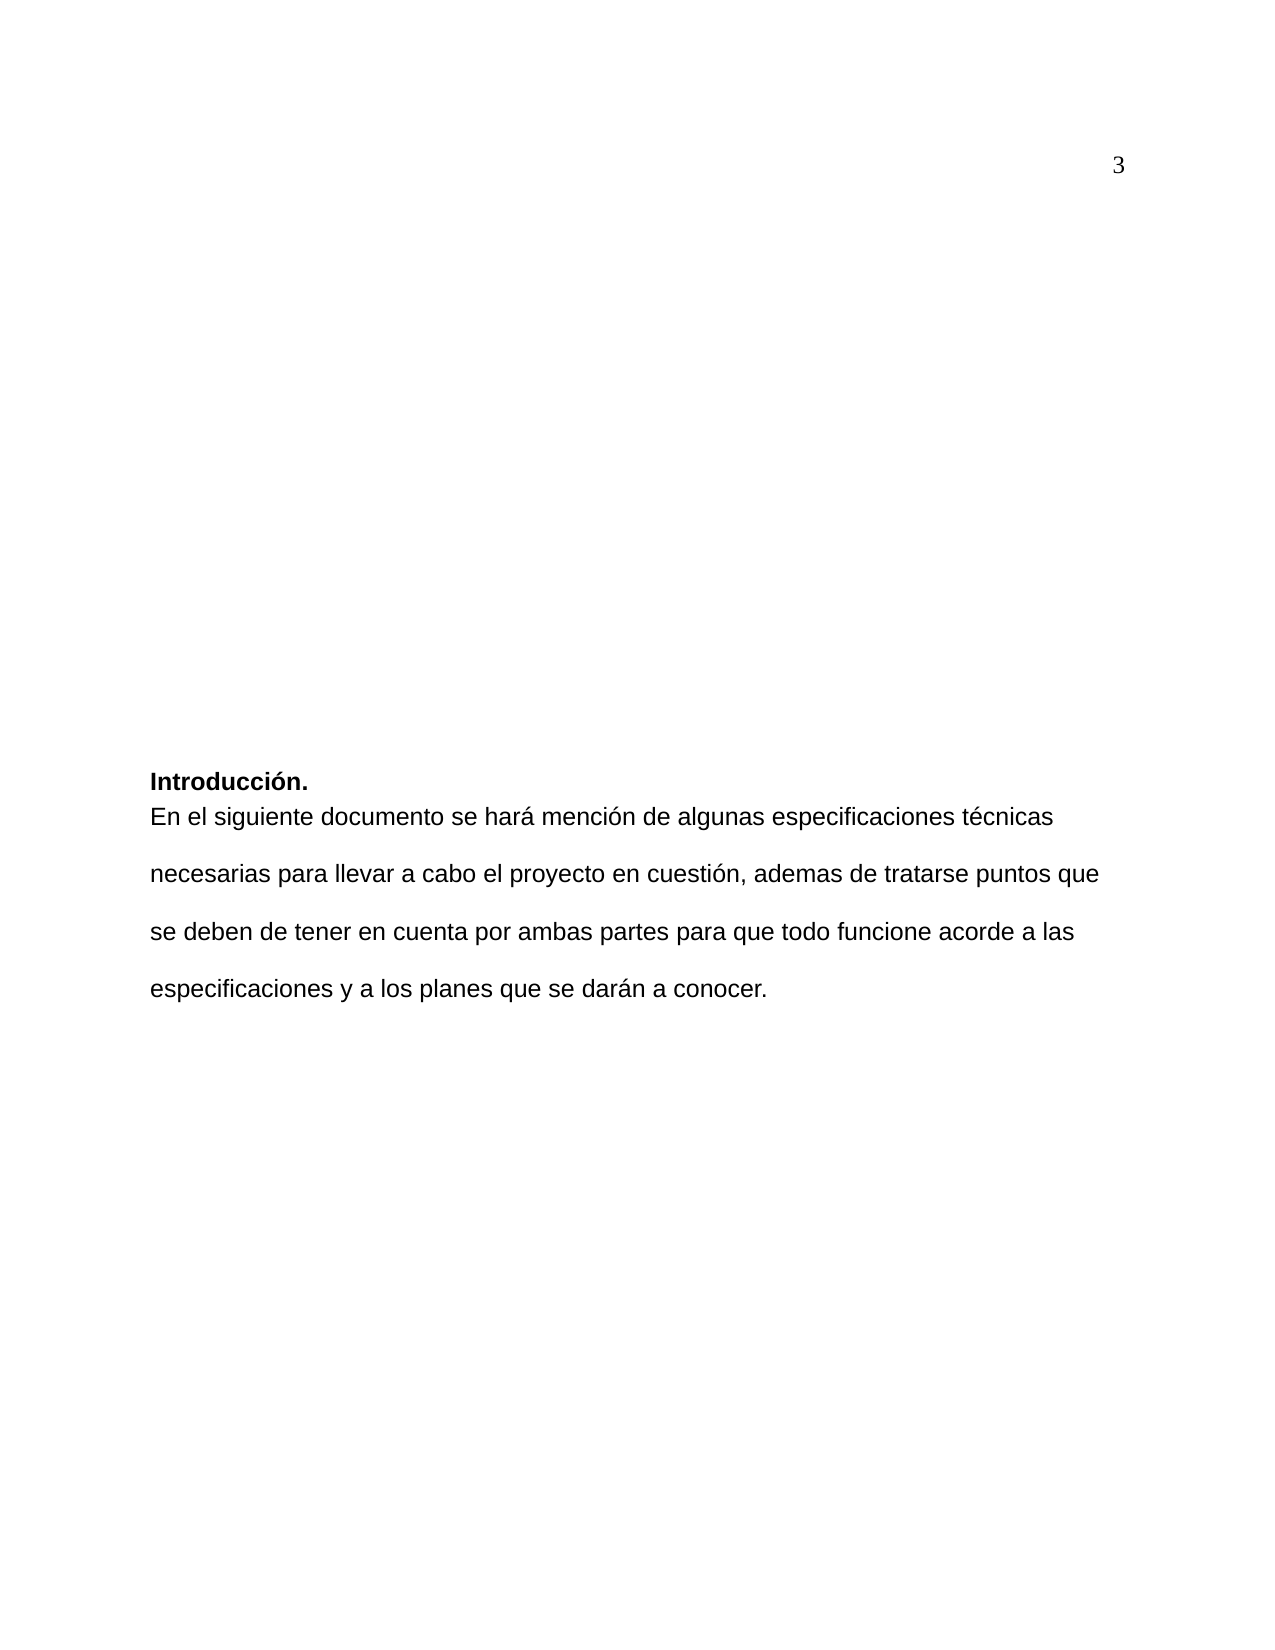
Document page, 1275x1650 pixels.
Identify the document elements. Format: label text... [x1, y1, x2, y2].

subtitle Introducción. [150, 767, 1125, 796]
text En el siguiente documento se hará mención de algunas especificaciones técnicas necesarias para llevar a cabo el proyecto en cuestión, ademas de tratarse puntos que se deben de tener en cuenta por ambas partes para que todo funcione acorde a las especificaciones y a los planes que se darán a conocer. [150, 802, 1125, 1003]
